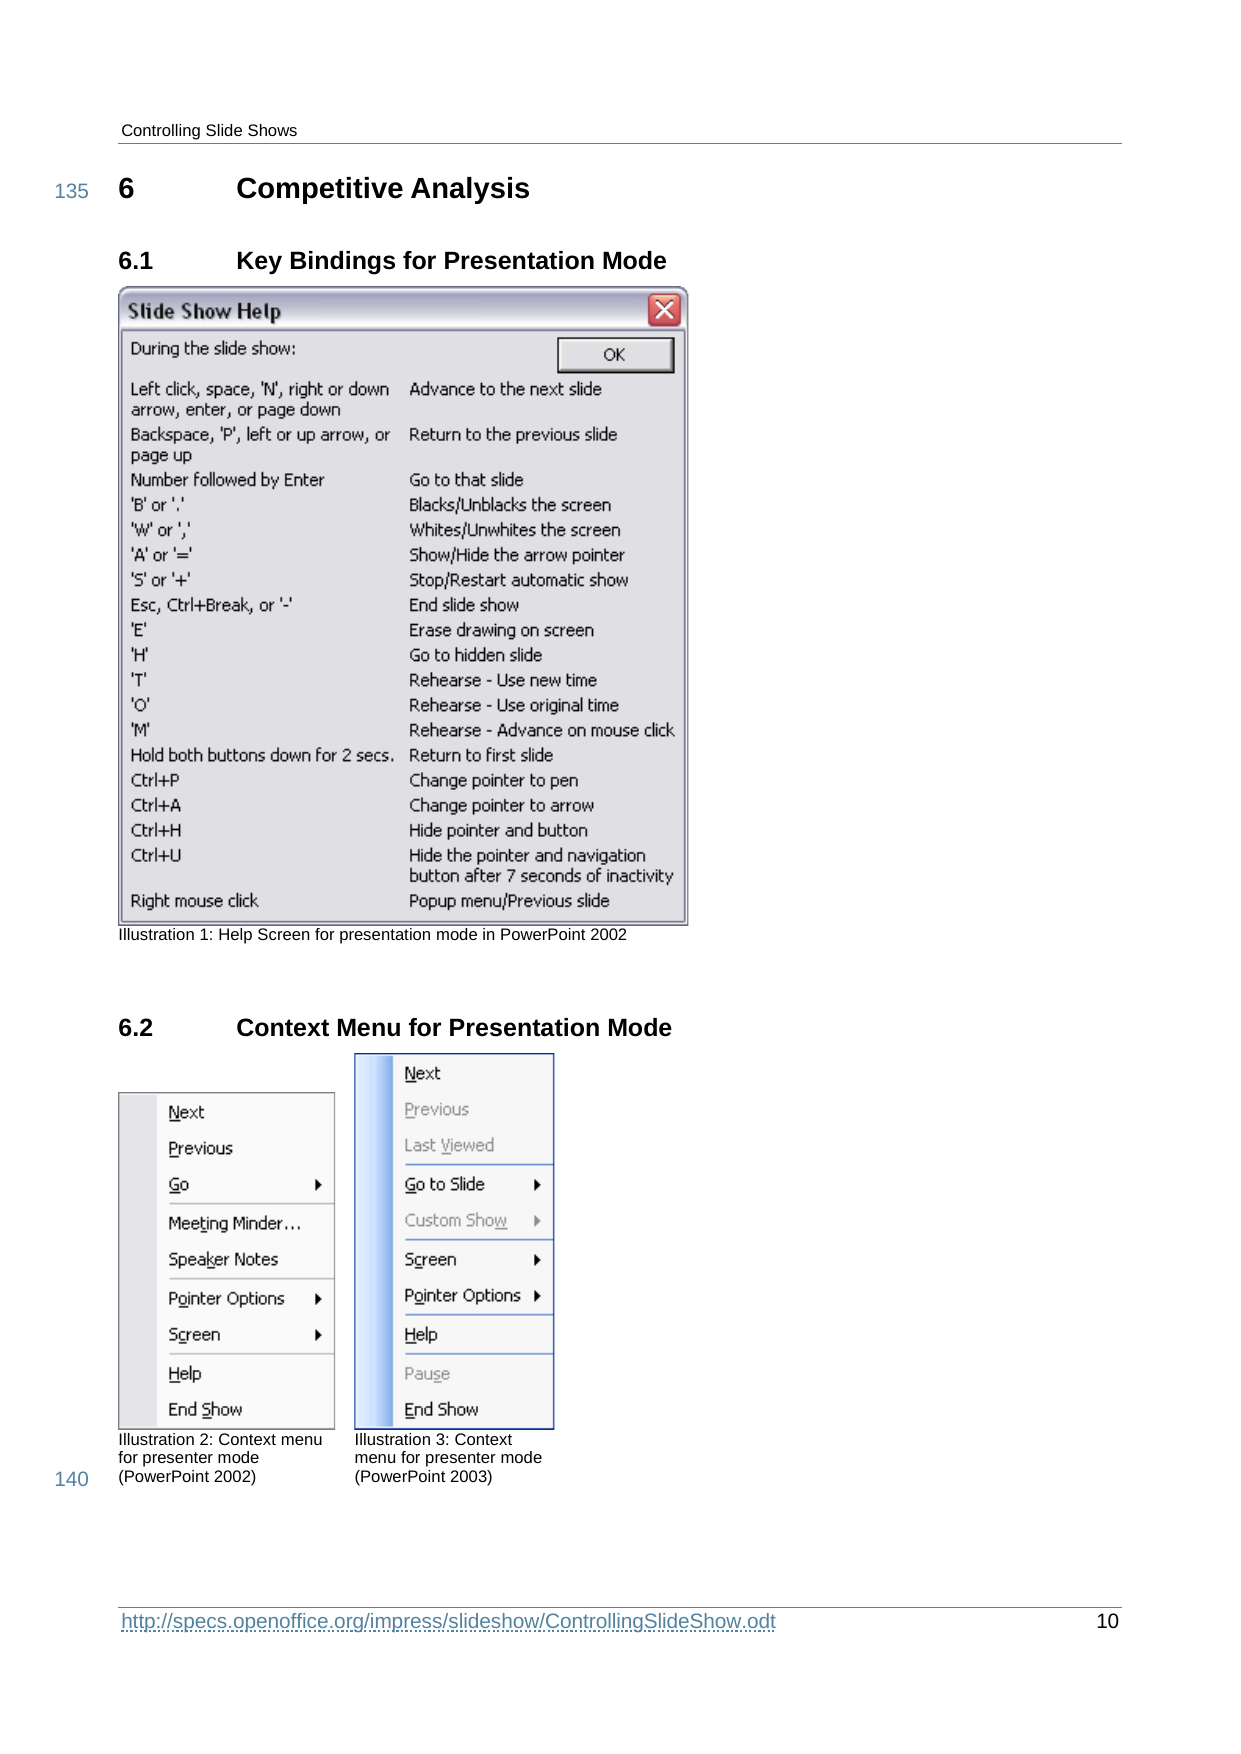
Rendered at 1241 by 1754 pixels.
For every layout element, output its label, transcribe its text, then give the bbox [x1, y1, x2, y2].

subtitle Context Menu for Presentation Mode [118, 1013, 1122, 1041]
subtitle Competitive Analysis [118, 172, 1122, 205]
picture [354, 1053, 555, 1430]
subtitle Key Bindings for Presentation Mode [118, 246, 1122, 274]
picture [118, 1092, 336, 1430]
text Illustration 3: Context menu for presenter mode (PowerPoint 2003) [354, 1430, 554, 1486]
text Illustration 2: Context menu for presenter mode (PowerPoint 2002) [118, 1430, 335, 1486]
picture [118, 286, 689, 926]
text Illustration 1: Help Screen for presentation mode in PowerPoint 2002 [118, 926, 688, 944]
